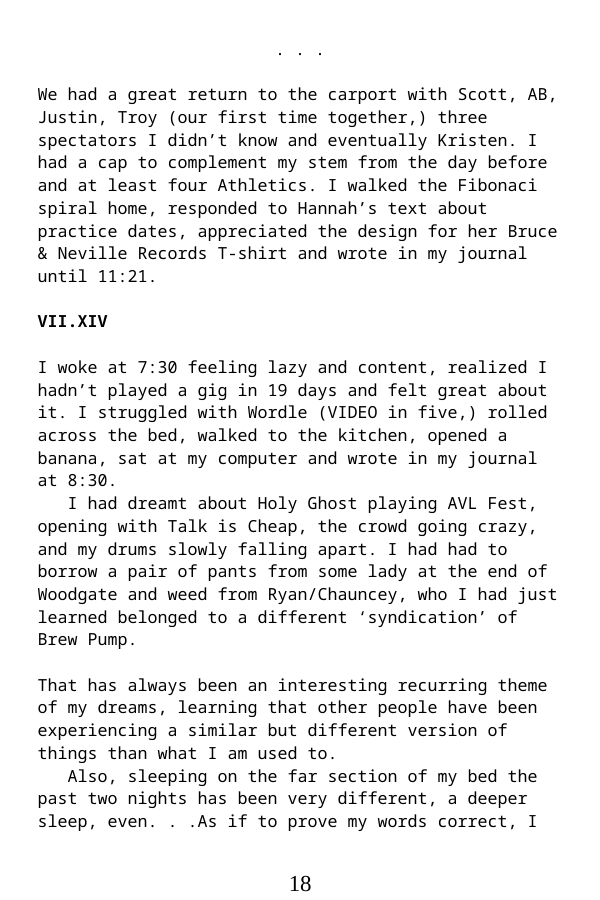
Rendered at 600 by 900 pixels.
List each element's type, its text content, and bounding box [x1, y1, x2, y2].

text VII.XIV [37, 310, 562, 333]
text That has always been an interesting recurring theme of my dreams, learning that other people have been experiencing a similar but different version of things than what I am used to. [37, 673, 562, 764]
text Also, sleeping on the far section of my bed the past two nights has been very different, a deeper sleep, even. . .As if to prove my words correct, I [37, 764, 562, 832]
text . . . [37, 37, 562, 60]
text We had a great return to the carport with Scott, AB, Justin, Troy (our first time together,) three spectators I didn’t know and eventually Kristen. I had a cap to complement my stem from the day before and at least four Athletics. I walked the Fibonaci spiral home, responded to Hannah’s text about practice dates, appreciated the design for her Bruce & Neville Records T-shirt and wrote in my journal until 11:21. [37, 83, 562, 287]
text I had dreamt about Holy Ghost playing AVL Fest, opening with Talk is Cheap, the crowd going crazy, and my drums slowly falling apart. I had had to borrow a pair of pants from some lady at the end of Woodgate and weed from Ryan/Chauncey, who I had just learned belonged to a different ‘syndication’ of Brew Pump. [37, 492, 562, 651]
text I woke at 7:30 feeling lazy and content, realized I hadn’t played a gig in 19 days and felt great about it. I struggled with Wordle (VIDEO in five,) rolled across the bed, walked to the kitchen, opened a banana, sat at my computer and wrote in my journal at 8:30. [37, 355, 562, 492]
